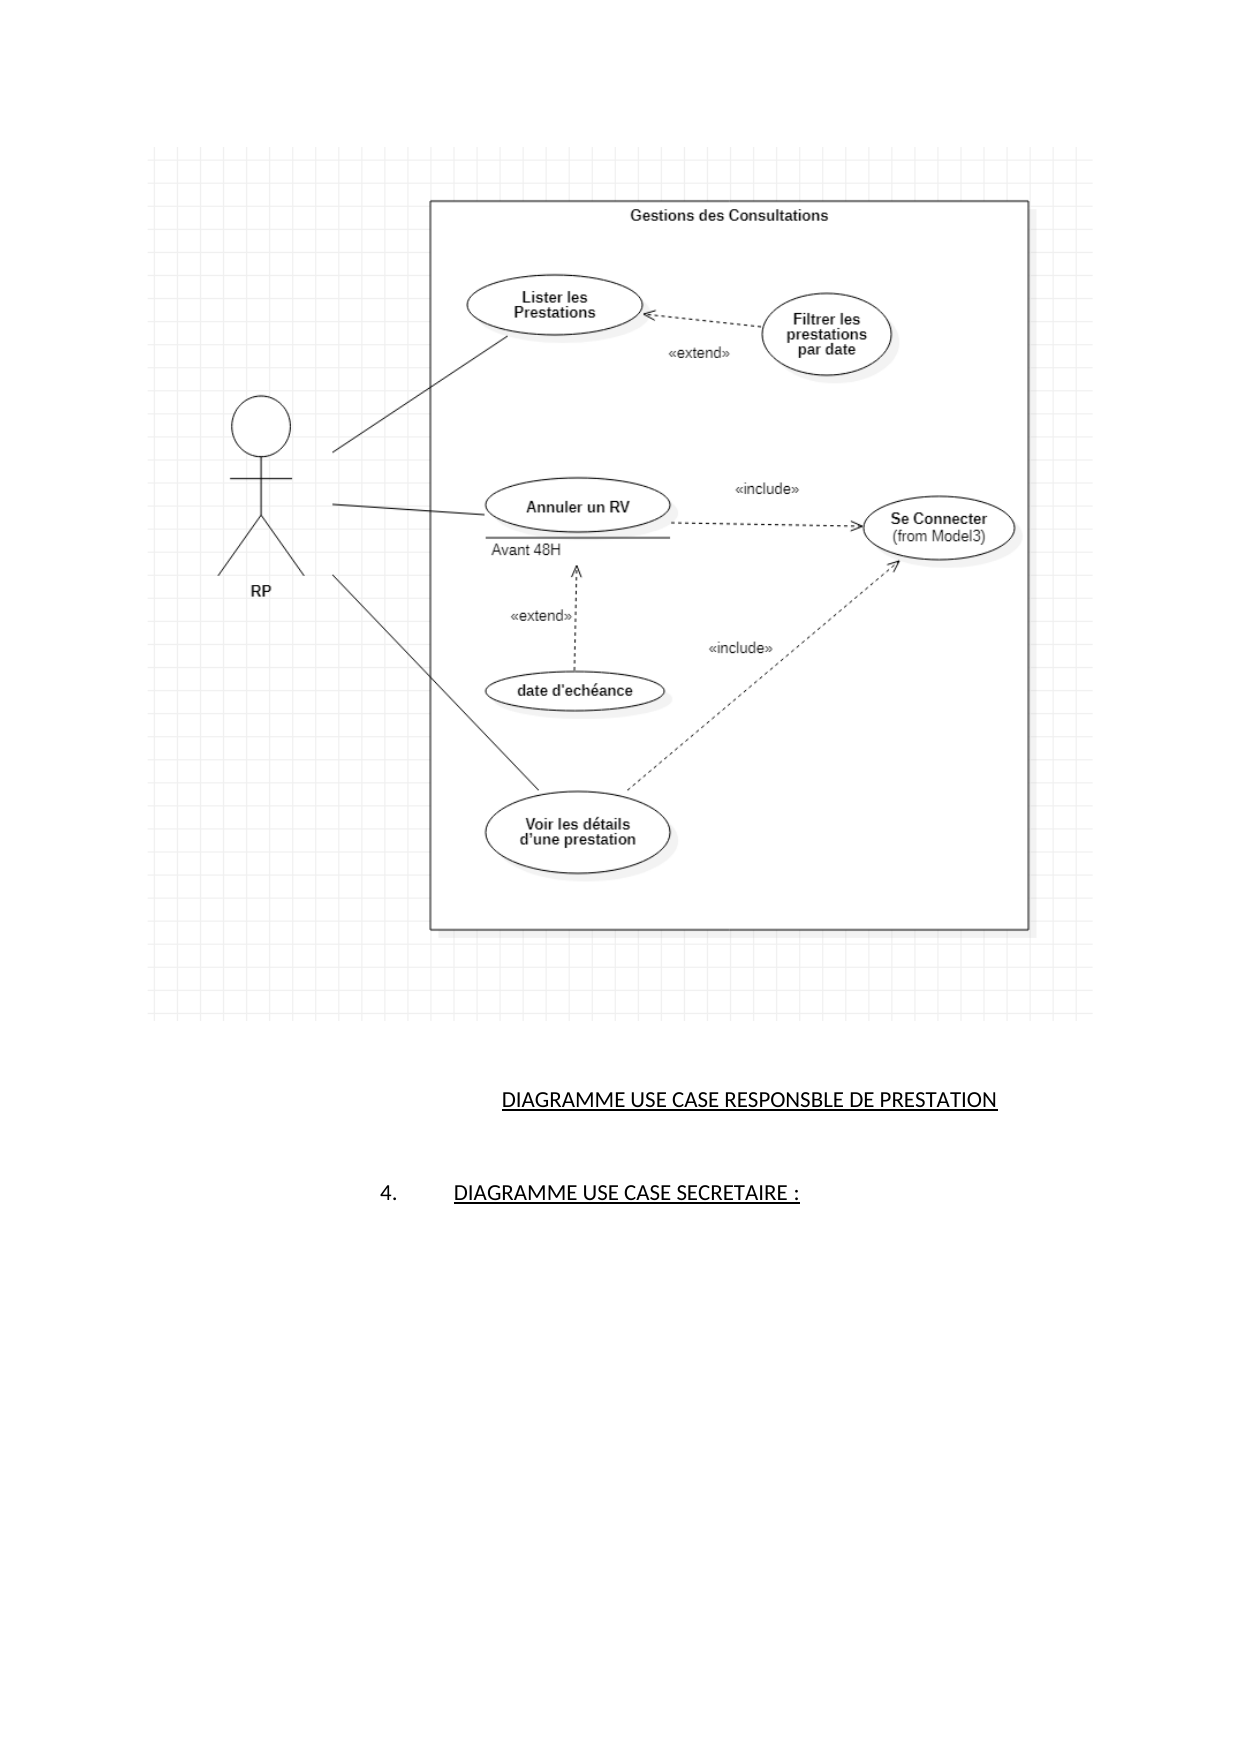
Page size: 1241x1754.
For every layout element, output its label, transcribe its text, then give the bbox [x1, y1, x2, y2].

list DIAGRAMME USE CASE SECRETAIRE : [380, 1178, 1093, 1206]
list DIAGRAMME USE CASE RESPONSBLE DE PRESTATION [406, 1085, 1093, 1113]
